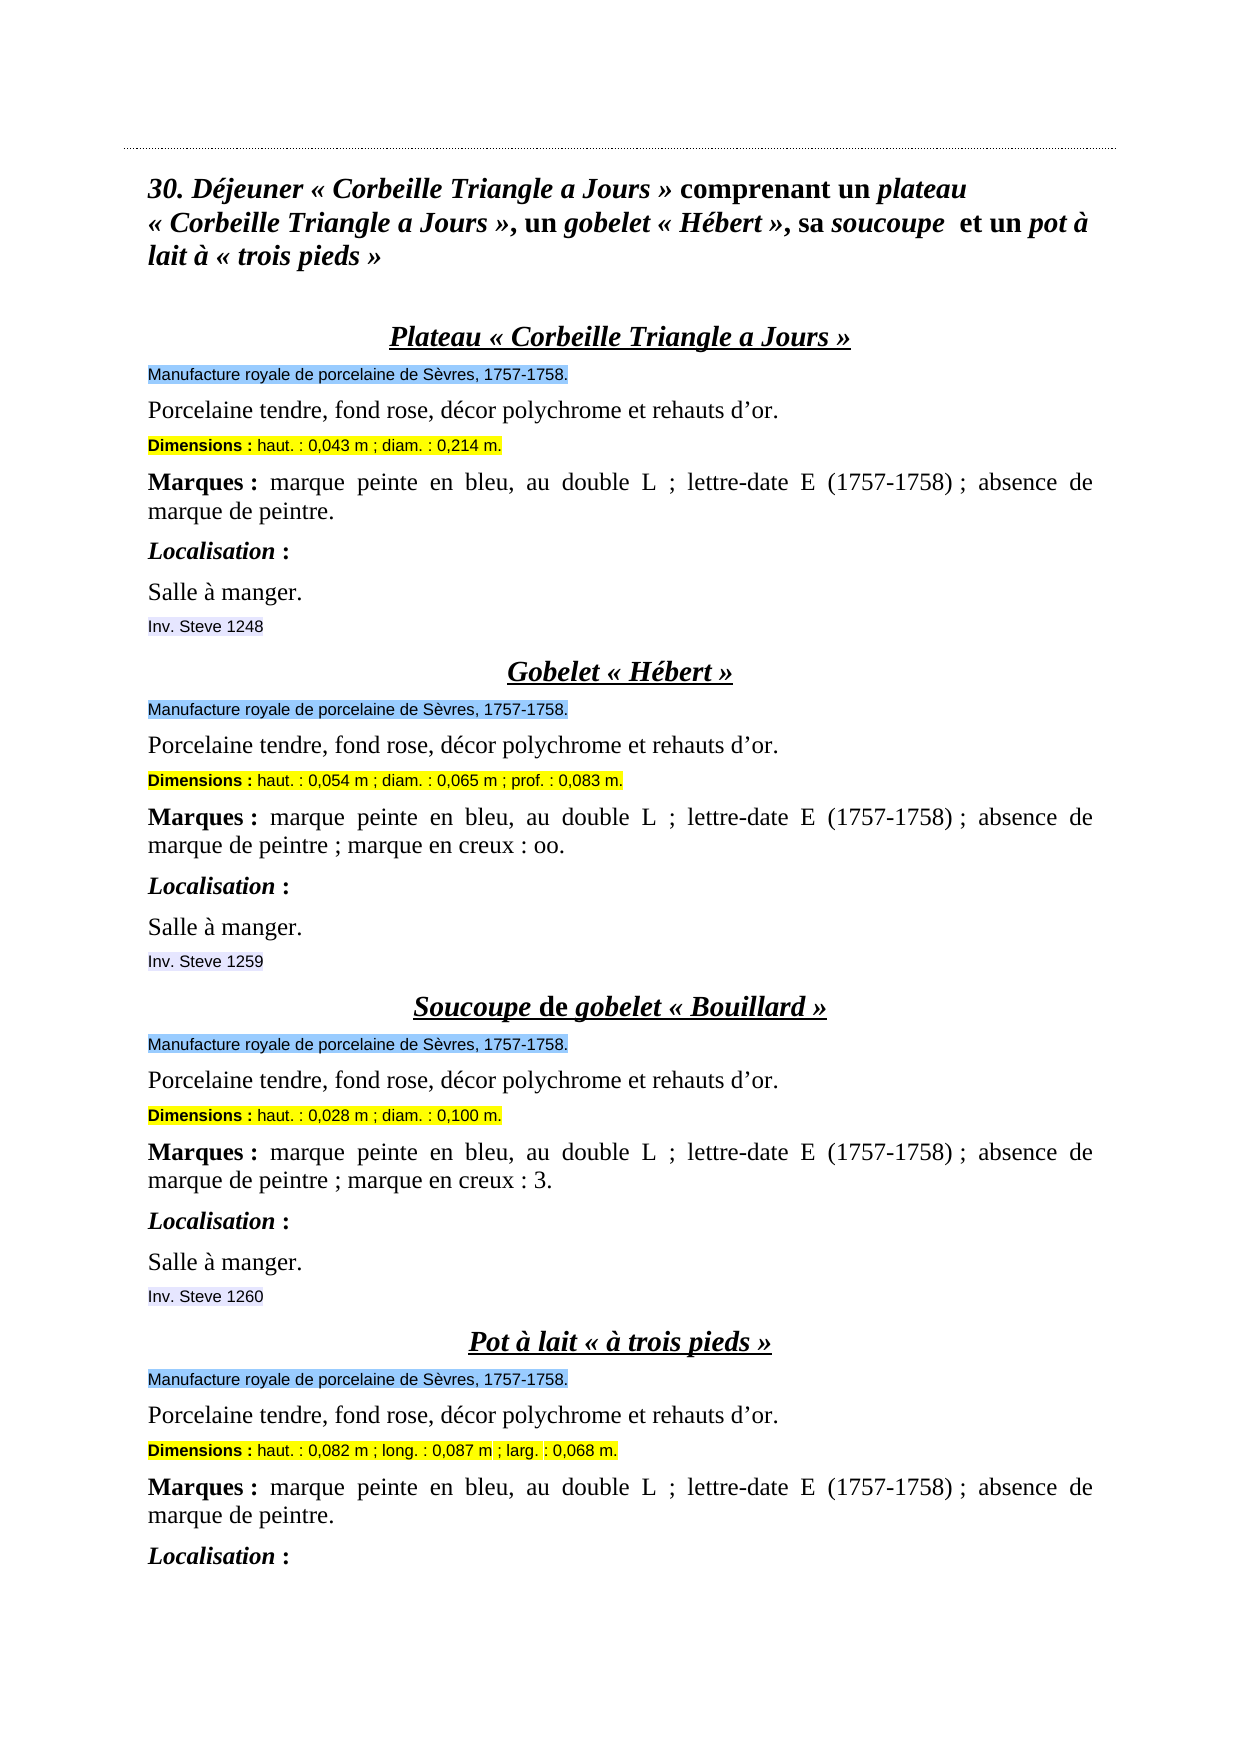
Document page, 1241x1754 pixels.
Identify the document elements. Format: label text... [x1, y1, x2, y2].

subtitle Déjeuner « Corbeille Triangle a Jours » comprenant un plateau « Corbeille Triangle a Jours », un gobelet « Hébert », sa soucoupe et un pot à lait à « trois pieds » [124, 148, 1116, 296]
text Salle à manger. [148, 577, 1093, 606]
text Localisation : [148, 1206, 1093, 1235]
text Porcelaine tendre, fond rose, décor polychrome et rehauts d’or. [148, 1400, 1093, 1429]
text Dimensions : haut. : 0,028 m ; diam. : 0,100 m. [502, 1106, 1093, 1125]
text Manufacture royale de porcelaine de Sèvres, 1757-1758. [148, 364, 1093, 384]
text Manufacture royale de porcelaine de Sèvres, 1757-1758. [148, 699, 1093, 719]
text Localisation : [148, 536, 1093, 565]
text Manufacture royale de porcelaine de Sèvres, 1757-1758. [568, 1034, 1093, 1053]
subtitle Soucoupe de gobelet « Bouillard » [148, 989, 1093, 1023]
text Porcelaine tendre, fond rose, décor polychrome et rehauts d’or. [148, 1065, 1093, 1094]
text Porcelaine tendre, fond rose, décor polychrome et rehauts d’or. [148, 730, 1093, 759]
text Marques : marque peinte en bleu, au double L ; lettre-date E (1757-1758) ; absence de marque de peintre ; marque en creux : 3. [148, 1137, 1093, 1194]
text Marques : marque peinte en bleu, au double L ; lettre-date E (1757-1758) ; absence de marque de peintre. [148, 1472, 1093, 1529]
text Inv. Steve 1248 [263, 617, 1093, 636]
text Dimensions : haut. : 0,082 m ; long. : 0,087 m ; larg. : 0,068 m. [618, 1441, 1093, 1460]
text Salle à manger. [148, 1247, 1093, 1275]
text Inv. Steve 1260 [263, 1287, 1093, 1306]
text Marques : marque peinte en bleu, au double L ; lettre-date E (1757-1758) ; absence de marque de peintre ; marque en creux : oo. [148, 802, 1093, 859]
subtitle Gobelet « Hébert » [148, 654, 1093, 688]
text Porcelaine tendre, fond rose, décor polychrome et rehauts d’or. [148, 396, 1093, 424]
subtitle Plateau « Corbeille Triangle a Jours » [148, 319, 1093, 353]
text Manufacture royale de porcelaine de Sèvres, 1757-1758. [568, 1369, 1093, 1388]
text Salle à manger. [148, 912, 1093, 940]
text Dimensions : haut. : 0,043 m ; diam. : 0,214 m. [502, 436, 1093, 455]
text Dimensions : haut. : 0,054 m ; diam. : 0,065 m ; prof. : 0,083 m. [623, 771, 1093, 790]
subtitle Pot à lait « à trois pieds » [148, 1324, 1093, 1357]
text Inv. Steve 1259 [263, 952, 1093, 971]
text Marques : marque peinte en bleu, au double L ; lettre-date E (1757-1758) ; absence de marque de peintre. [148, 467, 1093, 524]
text Localisation : [148, 1541, 1093, 1570]
text Localisation : [148, 871, 1093, 900]
